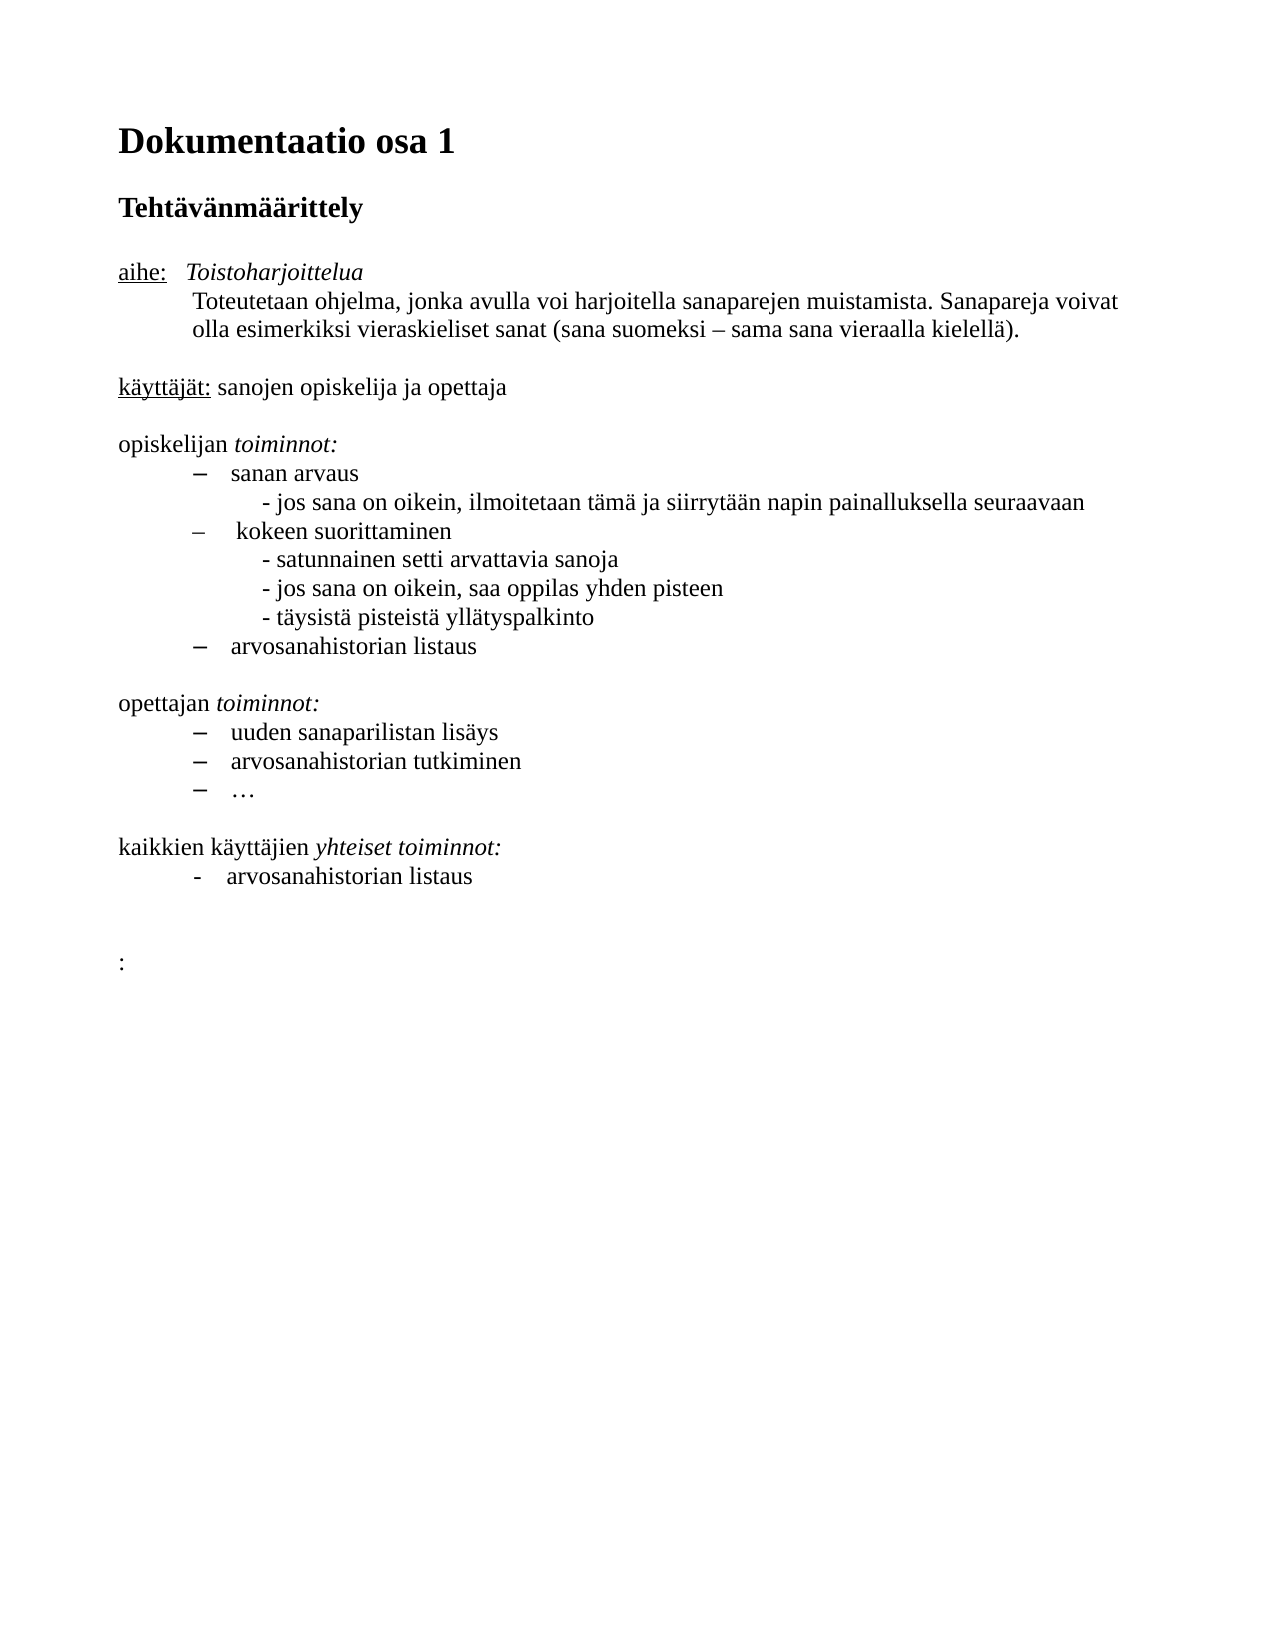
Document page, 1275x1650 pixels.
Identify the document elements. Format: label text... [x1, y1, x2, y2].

list - jos sana on oikein, ilmoitetaan tämä ja siirrytään napin painalluksella seuraavaan [193, 487, 1157, 516]
text – kokeen suorittaminen [118, 516, 1157, 544]
text opiskelijan toiminnot: [118, 429, 1157, 458]
list uuden sanaparilistan lisäys [193, 717, 1157, 746]
list arvosanahistorian listaus [193, 631, 1157, 659]
text Toteutetaan ohjelma, jonka avulla voi harjoitella sanaparejen muistamista. Sanapareja voivat olla esimerkiksi vieraskieliset sanat (sana suomeksi – sama sana vieraalla kielellä). [118, 286, 1157, 343]
text Dokumentaatio osa 1 [118, 118, 1157, 161]
list - jos sana on oikein, saa oppilas yhden pisteen [193, 573, 1157, 602]
list arvosanahistorian tutkiminen [193, 746, 1157, 774]
text aihe: Toistoharjoittelua [118, 257, 1157, 286]
text Tehtävänmäärittely [118, 190, 1157, 223]
list - satunnainen setti arvattavia sanoja [193, 544, 1157, 573]
list … [193, 774, 1157, 803]
text : [118, 947, 1157, 976]
text opettajan toiminnot: [118, 688, 1157, 717]
text käyttäjät: sanojen opiskelija ja opettaja [118, 372, 1157, 401]
list sanan arvaus [193, 458, 1157, 487]
list - arvosanahistorian listaus [156, 861, 1157, 889]
text kaikkien käyttäjien yhteiset toiminnot: [118, 832, 1157, 861]
list - täysistä pisteistä yllätyspalkinto [193, 602, 1157, 631]
